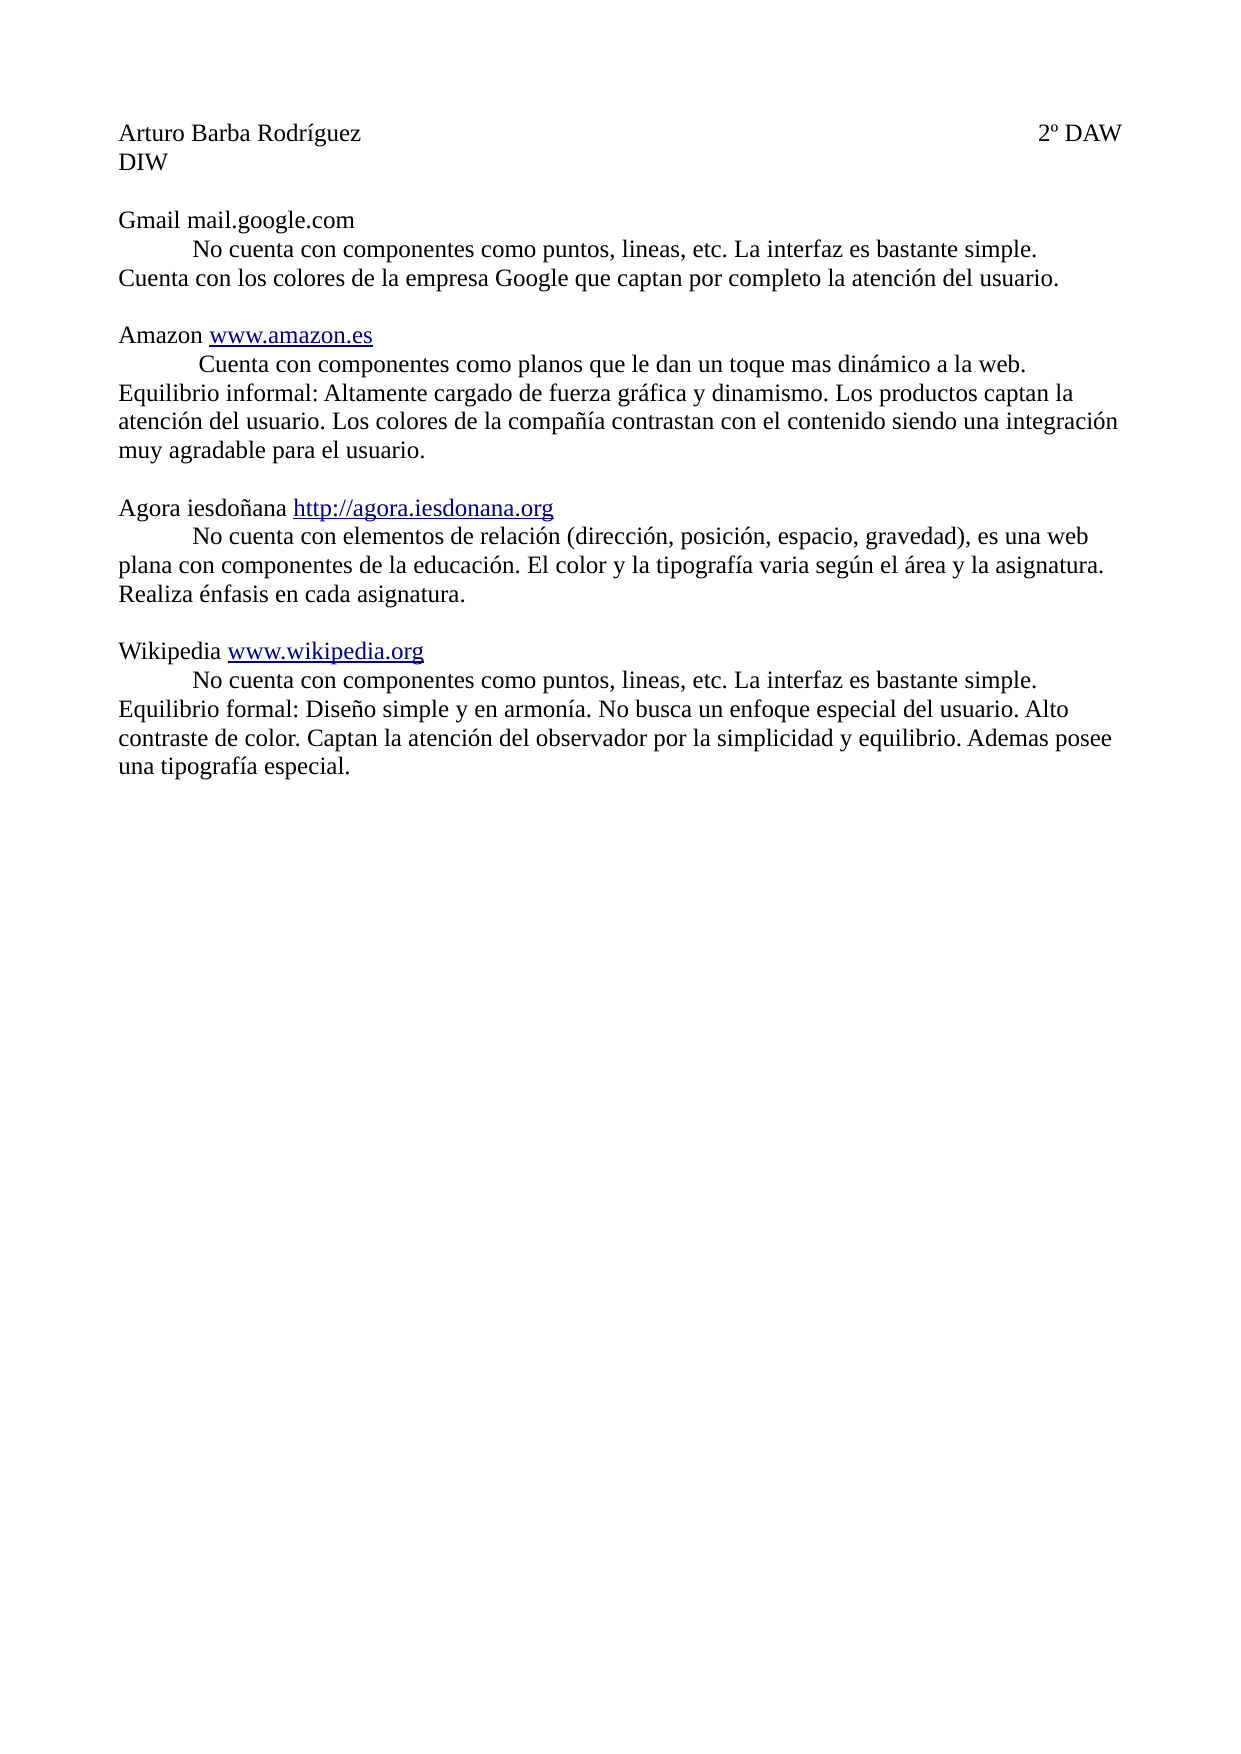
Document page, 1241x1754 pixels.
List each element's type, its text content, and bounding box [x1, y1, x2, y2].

text No cuenta con elementos de relación (dirección, posición, espacio, gravedad), es una web plana con componentes de la educación. El color y la tipografía varia según el área y la asignatura. Realiza énfasis en cada asignatura. [118, 521, 1122, 608]
text Wikipedia www.wikipedia.org [118, 636, 1122, 665]
text Cuenta con los colores de la empresa Google que captan por completo la atención del usuario. [118, 263, 1122, 291]
text No cuenta con componentes como puntos, lineas, etc. La interfaz es bastante simple. [118, 234, 1122, 263]
text Agora iesdoñana http://agora.iesdonana.org [118, 493, 1122, 521]
text Gmail mail.google.com [118, 205, 1122, 234]
text No cuenta con componentes como puntos, lineas, etc. La interfaz es bastante simple. Equilibrio formal: Diseño simple y en armonía. No busca un enfoque especial del usuario. Alto contraste de color. Captan la atención del observador por la simplicidad y equilibrio. Ademas posee una tipografía especial. [118, 665, 1122, 780]
text Amazon www.amazon.es [118, 320, 1122, 349]
text Cuenta con componentes como planos que le dan un toque mas dinámico a la web. Equilibrio informal: Altamente cargado de fuerza gráfica y dinamismo. Los productos captan la atención del usuario. Los colores de la compañía contrastan con el contenido siendo una integración muy agradable para el usuario. [118, 349, 1122, 464]
